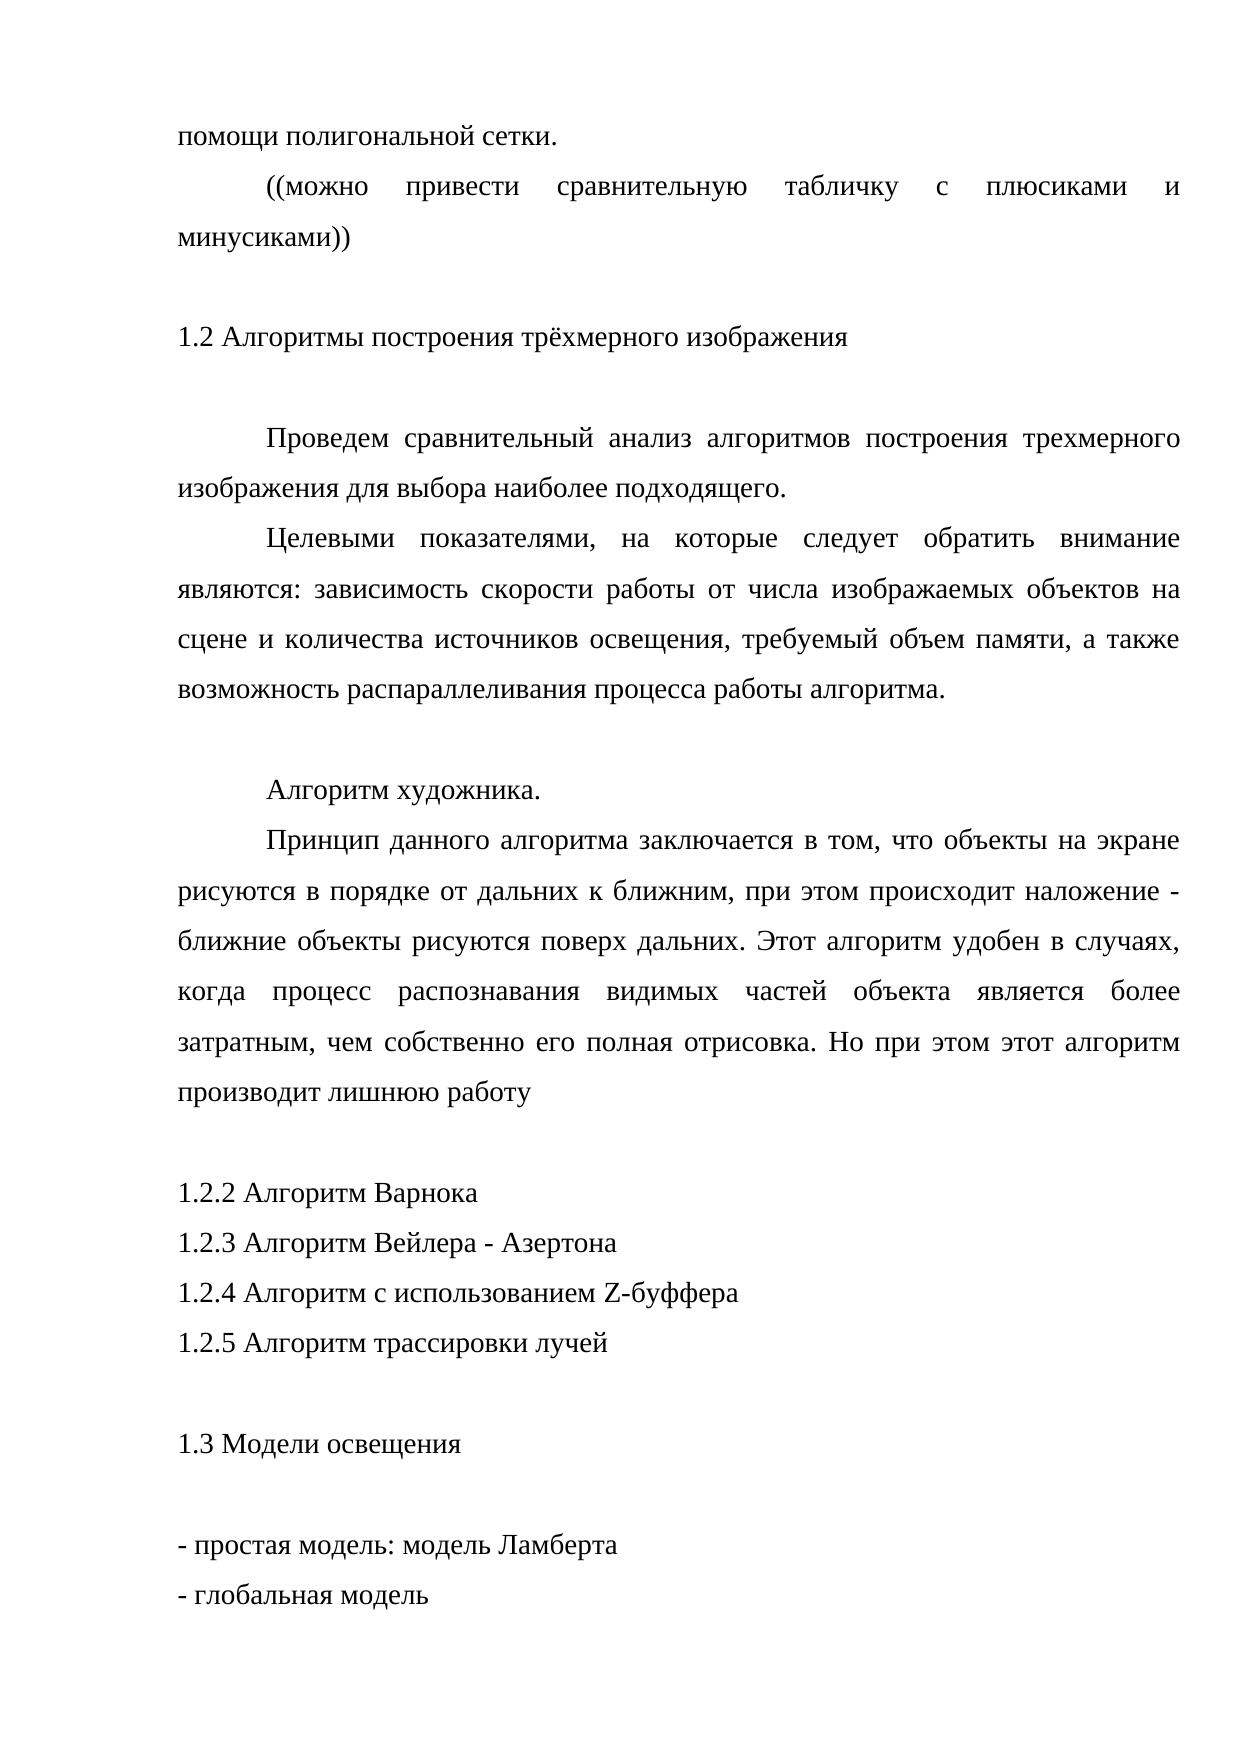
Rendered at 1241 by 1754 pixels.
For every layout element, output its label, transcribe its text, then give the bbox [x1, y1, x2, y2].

text 1.2.5 Алгоритм трассировки лучей [177, 1326, 1181, 1359]
text 1.2 Алгоритмы построения трёхмерного изображения [177, 319, 1181, 353]
text - простая модель: модель Ламберта [177, 1527, 1181, 1560]
text Принцип данного алгоритма заключается в том, что объекты на экране рисуются в порядке от дальних к ближним, при этом происходит наложение - ближние объекты рисуются поверх дальних. Этот алгоритм удобен в случаях, когда процесс распознавания видимых частей объекта является более затратным, чем собственно его полная отрисовка. Но при этом этот алгоритм производит лишнюю работу [177, 822, 1181, 1108]
text - глобальная модель [177, 1577, 1181, 1611]
text Проведем сравнительный анализ алгоритмов построения трехмерного изображения для выбора наиболее подходящего. [177, 420, 1181, 504]
text ((можно привести сравнительную табличку с плюсиками и минусиками)) [177, 168, 1181, 252]
text 1.2.3 Алгоритм Вейлера - Азертона [177, 1225, 1181, 1258]
text Алгоритм художника. [177, 772, 1181, 806]
text помощи полигональной сетки. [177, 118, 1181, 152]
text 1.2.2 Алгоритм Варнока [177, 1175, 1181, 1208]
text Целевыми показателями, на которые следует обратить внимание являются: зависимость скорости работы от числа изображаемых объектов на сцене и количества источников освещения, требуемый объем памяти, а также возможность распараллеливания процесса работы алгоритма. [177, 521, 1181, 705]
text 1.2.4 Алгоритм с использованием Z-буффера [177, 1275, 1181, 1309]
text 1.3 Модели освещения [177, 1426, 1181, 1460]
